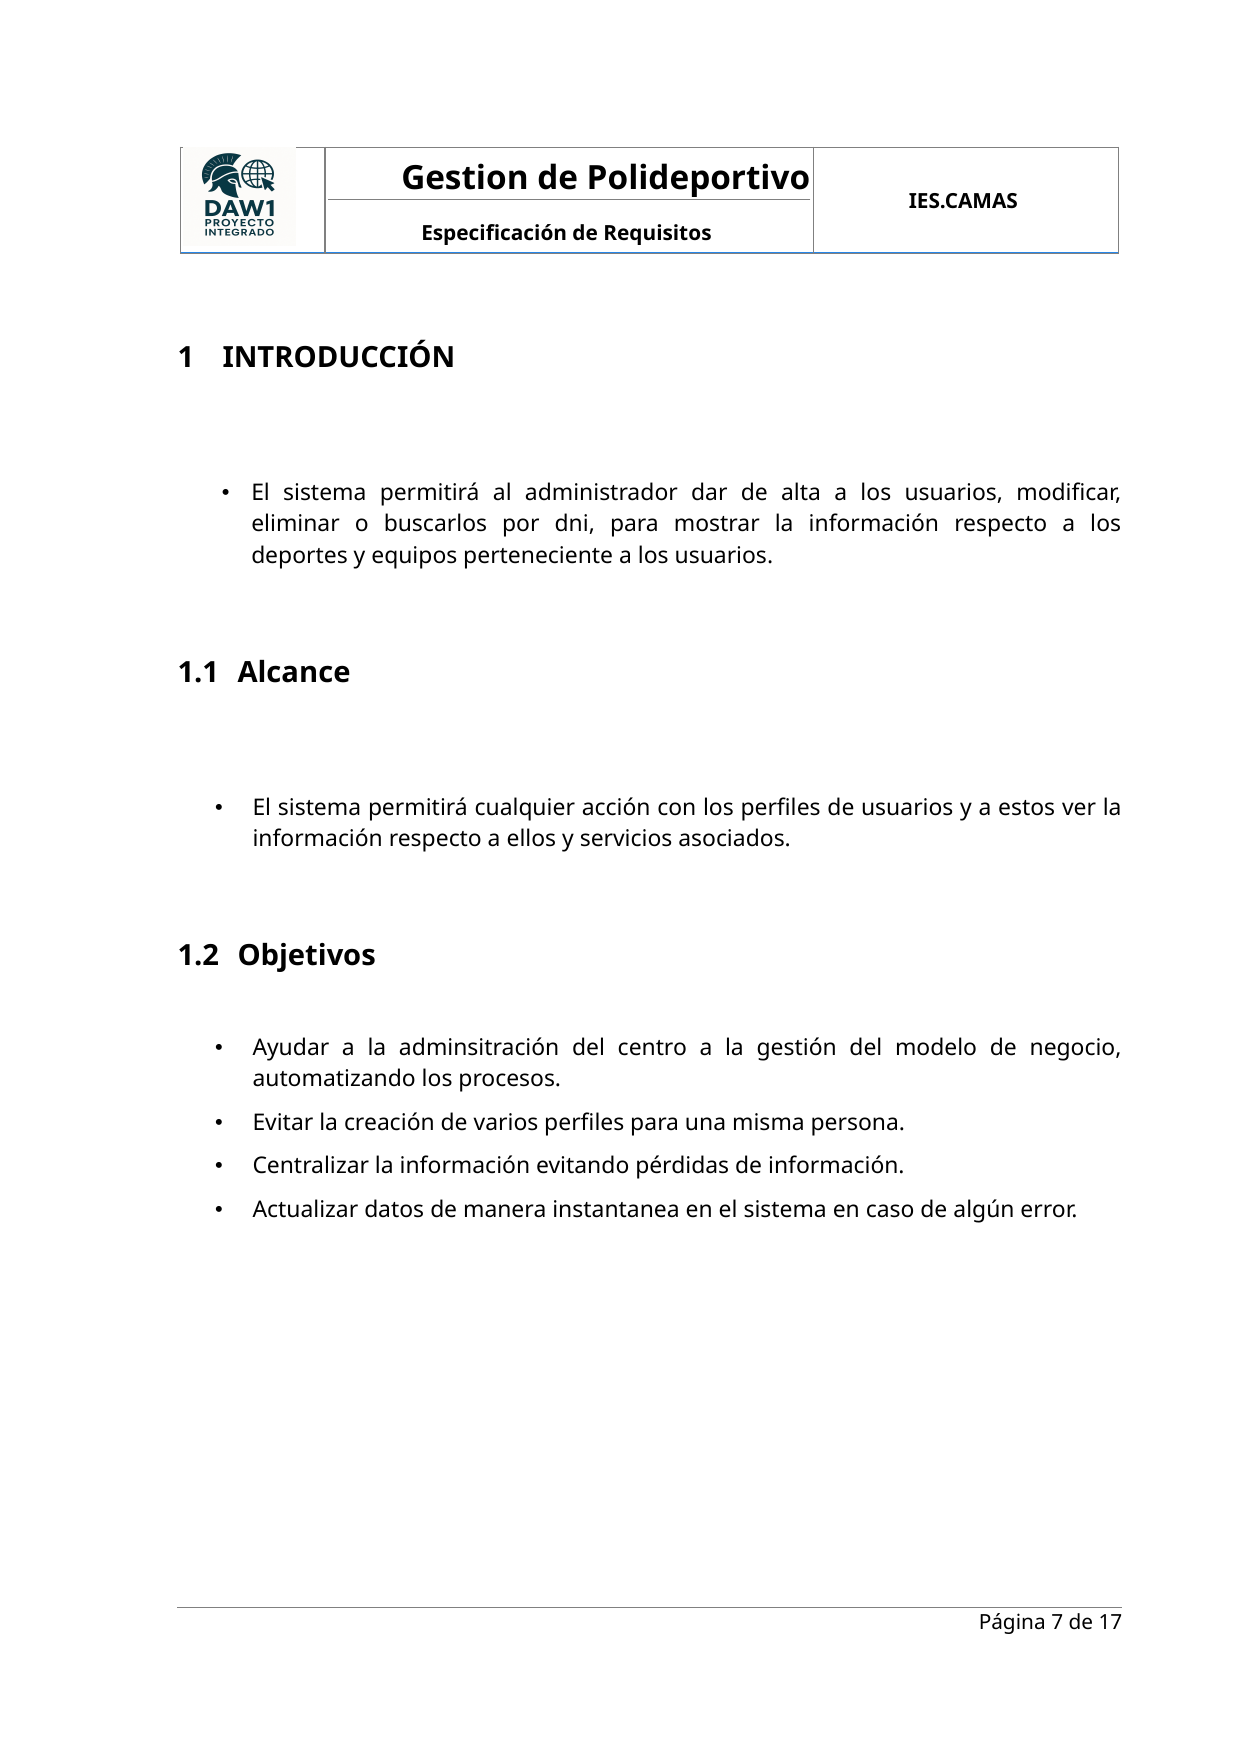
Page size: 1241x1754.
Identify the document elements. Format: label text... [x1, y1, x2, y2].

list El sistema permitirá al administrador dar de alta a los usuarios, modificar, eliminar o buscarlos por dni, para mostrar la información respecto a los deportes y equipos perteneciente a los usuarios. [222, 476, 1122, 570]
list Centralizar la información evitando pérdidas de información. [215, 1149, 1122, 1181]
subtitle INTRODUCCIÓN [177, 336, 1122, 376]
subtitle Alcance [177, 651, 1122, 691]
list Ayudar a la adminsitración del centro a la gestión del modelo de negocio, automatizando los procesos. [215, 1031, 1122, 1093]
picture [183, 147, 296, 246]
list Actualizar datos de manera instantanea en el sistema en caso de algún error. [215, 1193, 1122, 1224]
list Evitar la creación de varios perfiles para una misma persona. [215, 1106, 1122, 1137]
subtitle Objetivos [177, 934, 1122, 974]
list El sistema permitirá cualquier acción con los perfiles de usuarios y a estos ver la información respecto a ellos y servicios asociados. [215, 791, 1122, 853]
